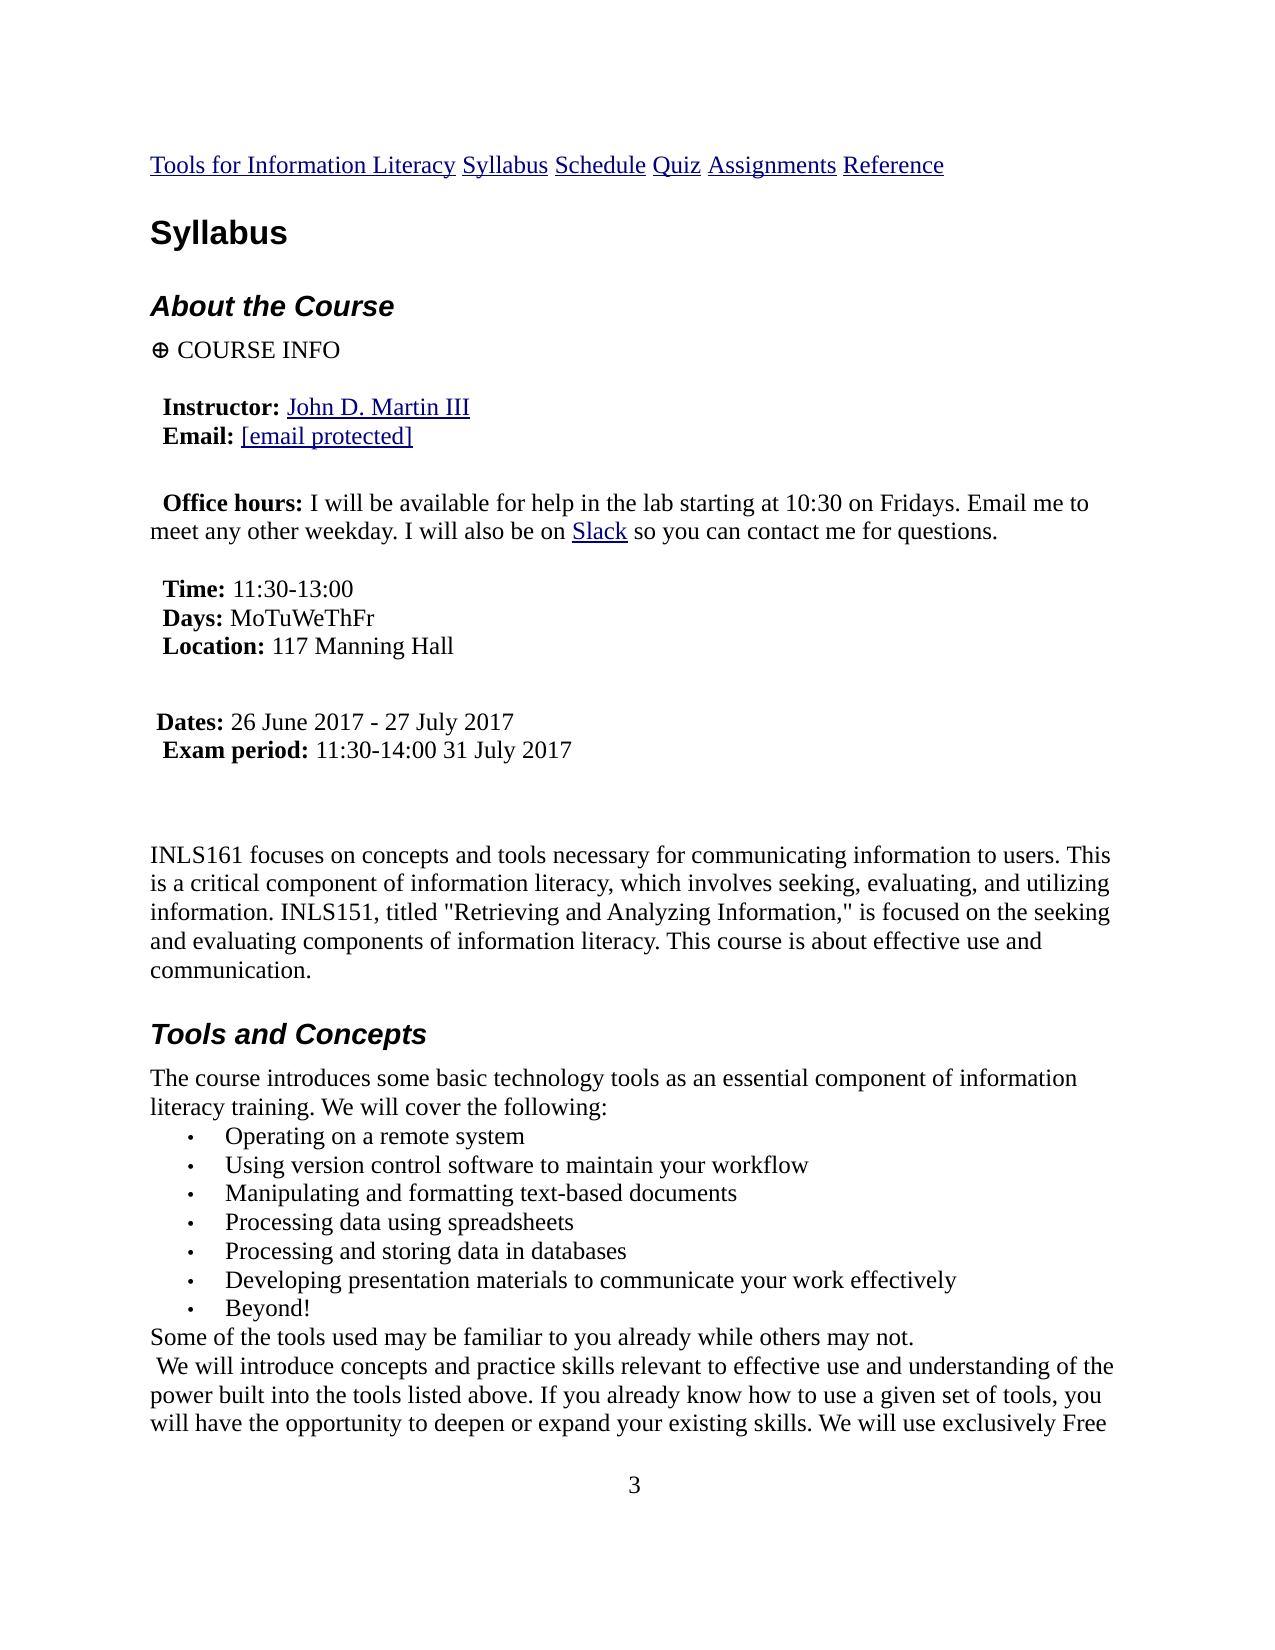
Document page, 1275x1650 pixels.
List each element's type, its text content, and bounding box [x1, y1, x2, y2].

list Processing and storing data in databases [187, 1236, 1125, 1265]
list Developing presentation materials to communicate your work effectively [187, 1265, 1125, 1293]
subtitle About the Course [150, 289, 1125, 322]
text Tools for Information Literacy Syllabus Schedule Quiz Assignments Reference [150, 150, 1125, 179]
text INLS161 focuses on concepts and tools necessary for communicating information to users. This is a critical component of information literacy, which involves seeking, evaluating, and utilizing information. INLS151, titled "Retrieving and Analyzing Information," is focused on the seeking and evaluating components of information literacy. This course is about effective use and communication. [150, 840, 1125, 983]
text Office hours: I will be available for help in the lab starting at 10:30 on Fridays. Email me to meet any other weekday. I will also be on Slack so you can contact me for questions. Time: 11:30-13:00 Days: MoTuWeThFr Location: 117 Manning Hall [150, 459, 1125, 689]
list Using version control software to maintain your workflow [187, 1150, 1125, 1178]
text Dates: 26 June 2017 - 27 July 2017 Exam period: 11:30-14:00 31 July 2017 [150, 707, 1125, 822]
list Operating on a remote system [187, 1121, 1125, 1150]
list Processing data using spreadsheets [187, 1207, 1125, 1236]
text ⊕ COURSE INFO Instructor: John D. Martin III Email: [email protected] [150, 335, 1125, 450]
list Manipulating and formatting text-based documents [187, 1178, 1125, 1207]
text The course introduces some basic technology tools as an essential component of information literacy training. We will cover the following: [150, 1063, 1125, 1121]
list Beyond! [187, 1293, 1125, 1322]
subtitle Syllabus [150, 213, 1125, 251]
text Some of the tools used may be familiar to you already while others may not. We will introduce concepts and practice skills relevant to effective use and understanding of the power built into the tools listed above. If you already know how to use a given set of tools, you will have the opportunity to deepen or expand your existing skills. We will use exclusively Free [150, 1322, 1125, 1437]
subtitle Tools and Concepts [150, 1017, 1125, 1051]
